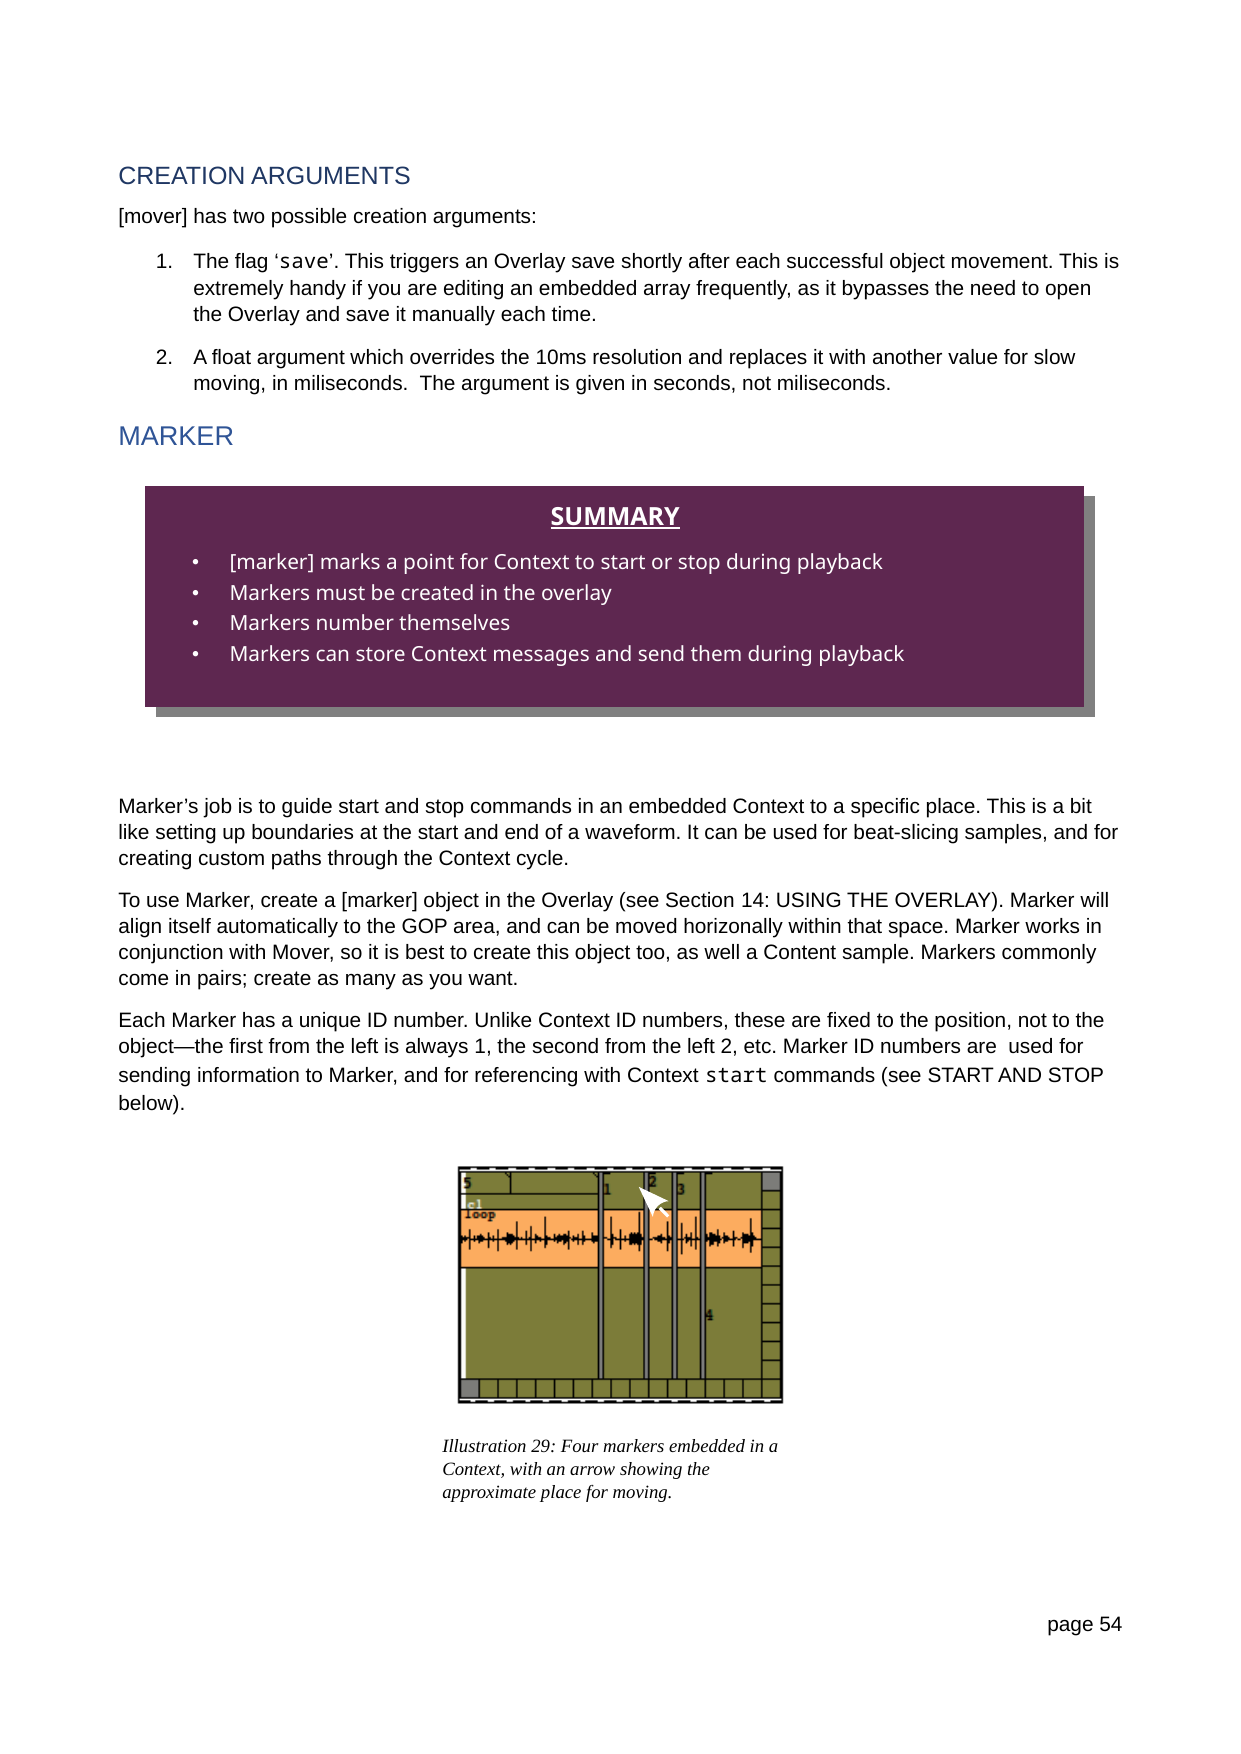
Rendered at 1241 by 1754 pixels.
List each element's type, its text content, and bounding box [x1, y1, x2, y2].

text To use Marker, create a [marker] object in the Overlay (see Section 14: USING THE OVERLAY). Marker will align itself automatically to the GOP area, and can be moved horizonally within that space. Marker works in conjunction with Mover, so it is best to create this object too, as well a Content sample. Markers commonly come in pairs; create as many as you want. [118, 888, 1122, 989]
list [marker] marks a point for Context to start or stop during playback [192, 547, 1075, 576]
picture [441, 1151, 799, 1421]
list Markers number themselves [192, 608, 1075, 637]
text [mover] has two possible creation arguments: [118, 203, 1122, 227]
text Illustration 29: Four markers embedded in a Context, with an arrow showing the approximate place for moving. [442, 1421, 798, 1502]
text Marker’s job is to guide start and stop commands in an embedded Context to a specific place. This is a bit like setting up boundaries at the start and end of a waveform. It can be used for beat-slicing samples, and for creating custom paths through the Context cycle. [118, 794, 1122, 869]
subtitle CREATION ARGUMENTS [118, 161, 1122, 189]
subtitle MARKER [118, 420, 1122, 451]
list The flag ‘save’. This triggers an Overlay save shortly after each successful object movement. This is extremely handy if you are editing an embedded array frequently, as it bypasses the need to open the Overlay and save it manually each time. [156, 246, 1122, 326]
list A float argument which overrides the 10ms resolution and replaces it with another value for slow moving, in miliseconds. The argument is given in seconds, not miliseconds. [156, 344, 1122, 394]
list Markers must be created in the overlay [192, 578, 1075, 606]
text Each Marker has a unique ID number. Unlike Context ID numbers, these are fixed to the position, not to the object—the first from the left is always 1, the second from the left 2, etc. Marker ID numbers are used for sending information to Marker, and for referencing with Context start commands (see START AND STOP below). [118, 1008, 1122, 1114]
list Markers can store Context messages and send them during playback [192, 639, 1075, 667]
subtitle SUMMARY [154, 498, 1075, 533]
